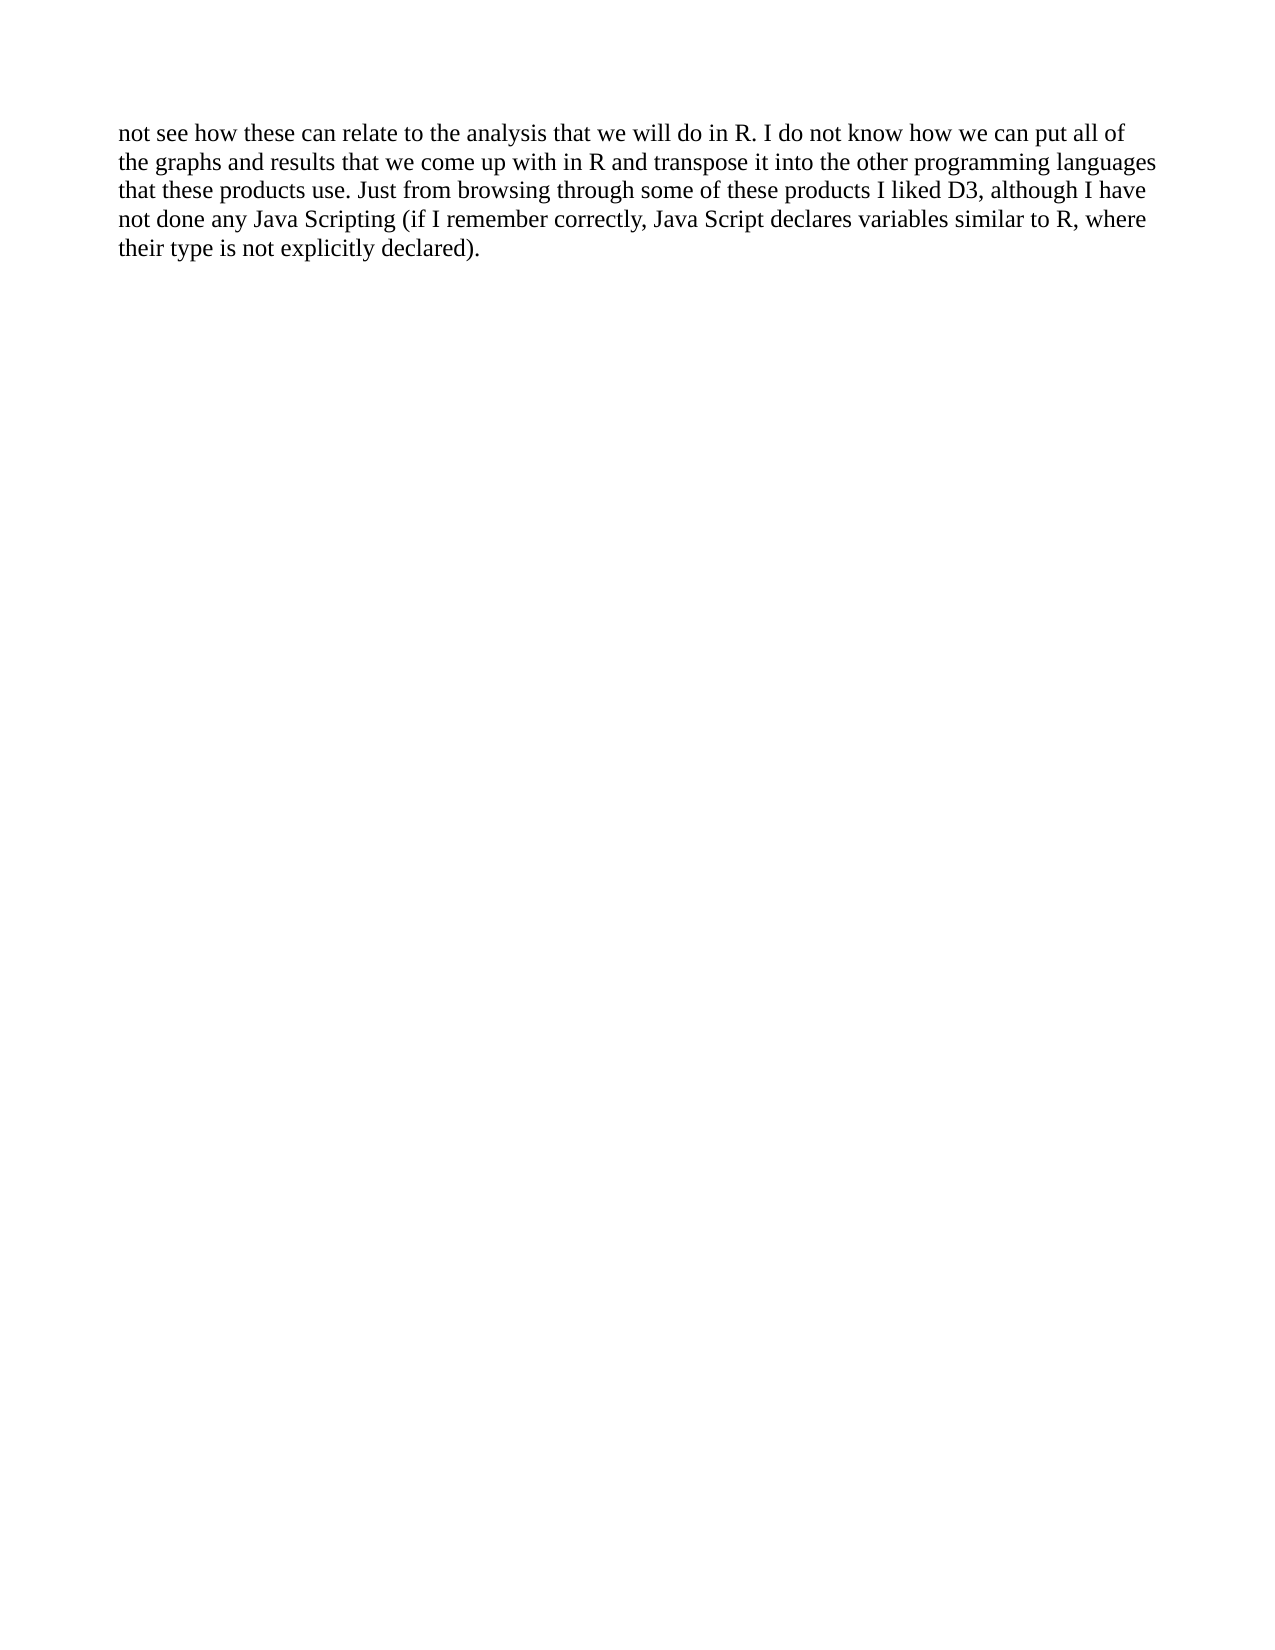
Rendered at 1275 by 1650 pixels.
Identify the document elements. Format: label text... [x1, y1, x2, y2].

text not see how these can relate to the analysis that we will do in R. I do not know how we can put all of the graphs and results that we come up with in R and transpose it into the other programming languages that these products use. Just from browsing through some of these products I liked D3, although I have not done any Java Scripting (if I remember correctly, Java Script declares variables similar to R, where their type is not explicitly declared). [118, 118, 1157, 262]
